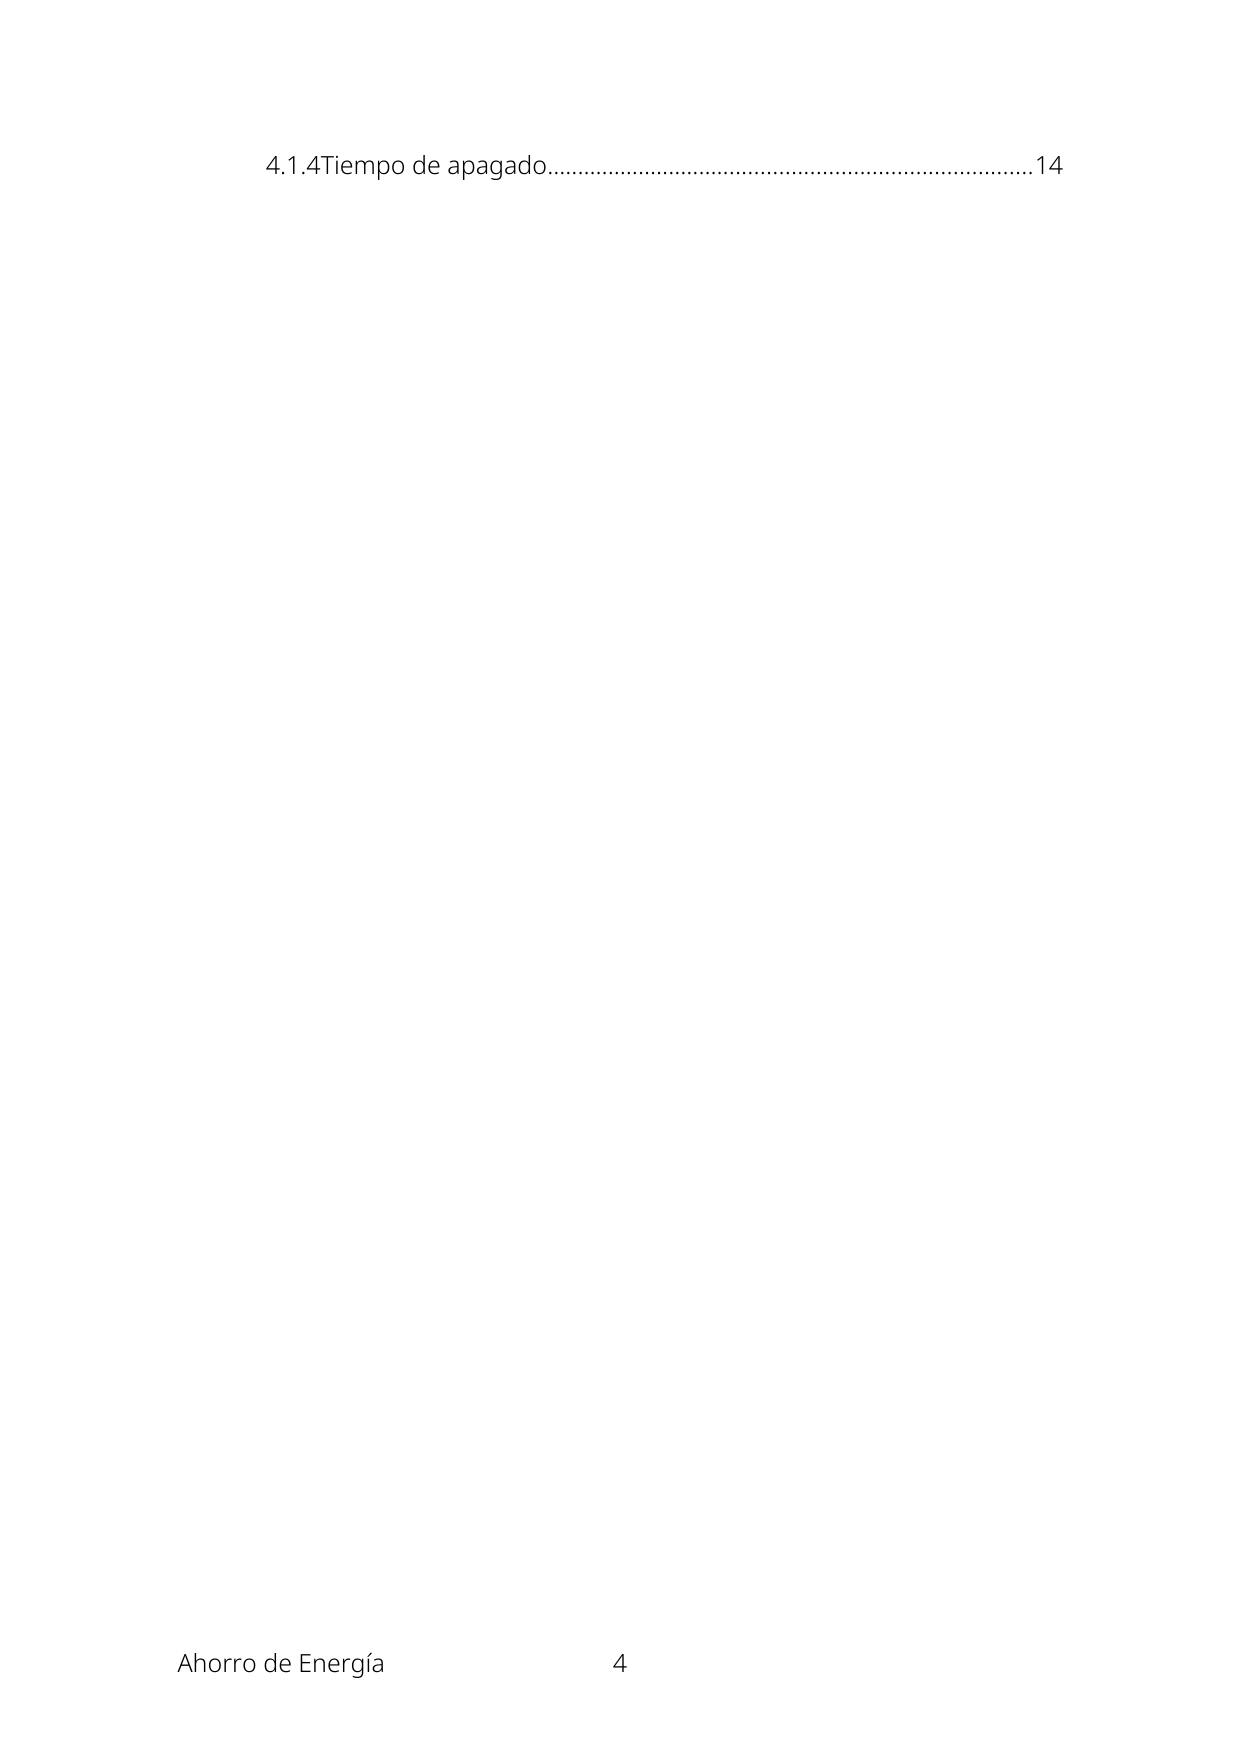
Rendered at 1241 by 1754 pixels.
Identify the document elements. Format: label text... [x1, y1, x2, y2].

text 4.1.4Tiempo de apagado 14 [266, 148, 1063, 182]
